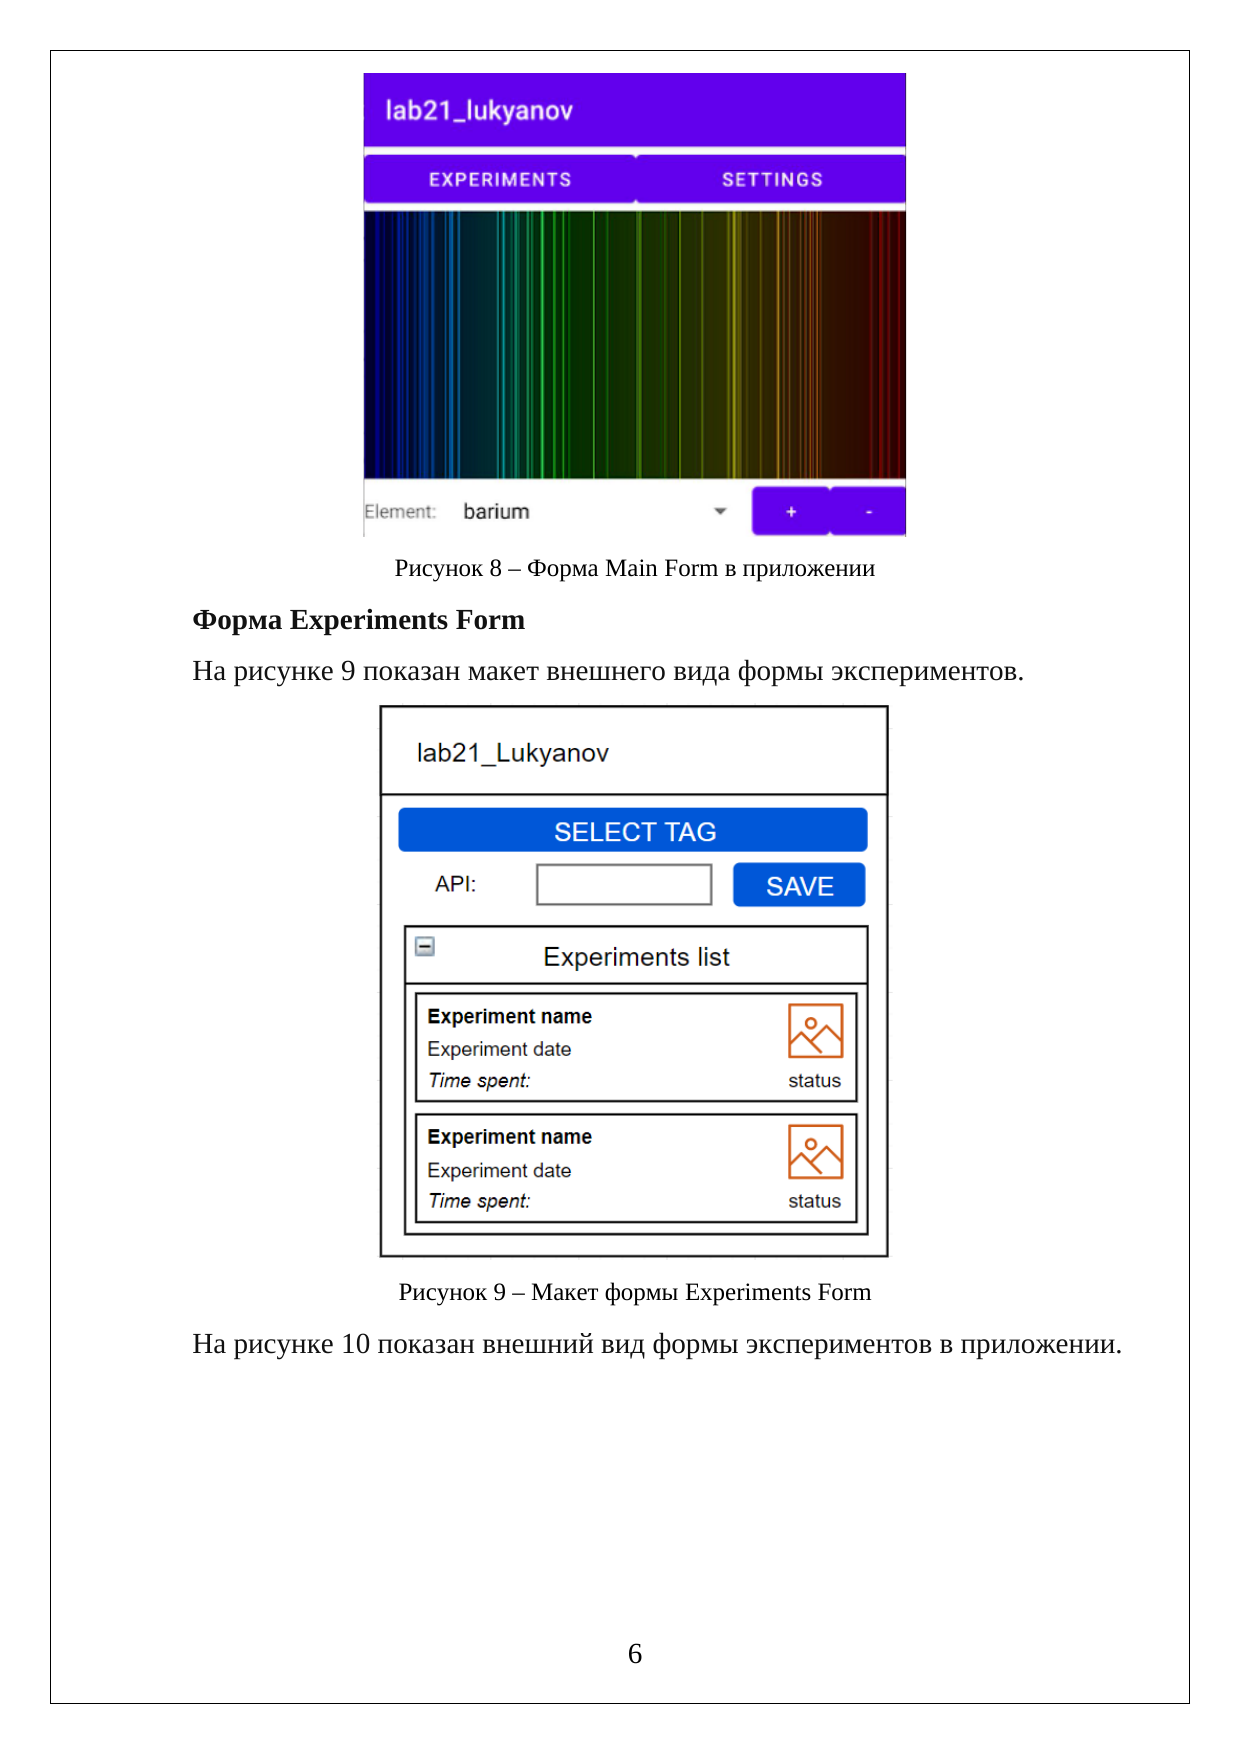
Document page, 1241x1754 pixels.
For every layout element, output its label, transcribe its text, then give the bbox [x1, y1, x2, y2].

text На рисунке 9 показан макет внешнего вида формы экспериментов. [118, 653, 1152, 686]
text Рисунок 8 – Форма Main Form в приложении [118, 553, 1152, 582]
text На рисунке 10 показан внешний вид формы экспериментов в приложении. [118, 1326, 1152, 1360]
text Рисунок 9 – Макет формы Experiments Form [118, 1277, 1152, 1305]
text Форма Experiments Form [118, 602, 1152, 636]
